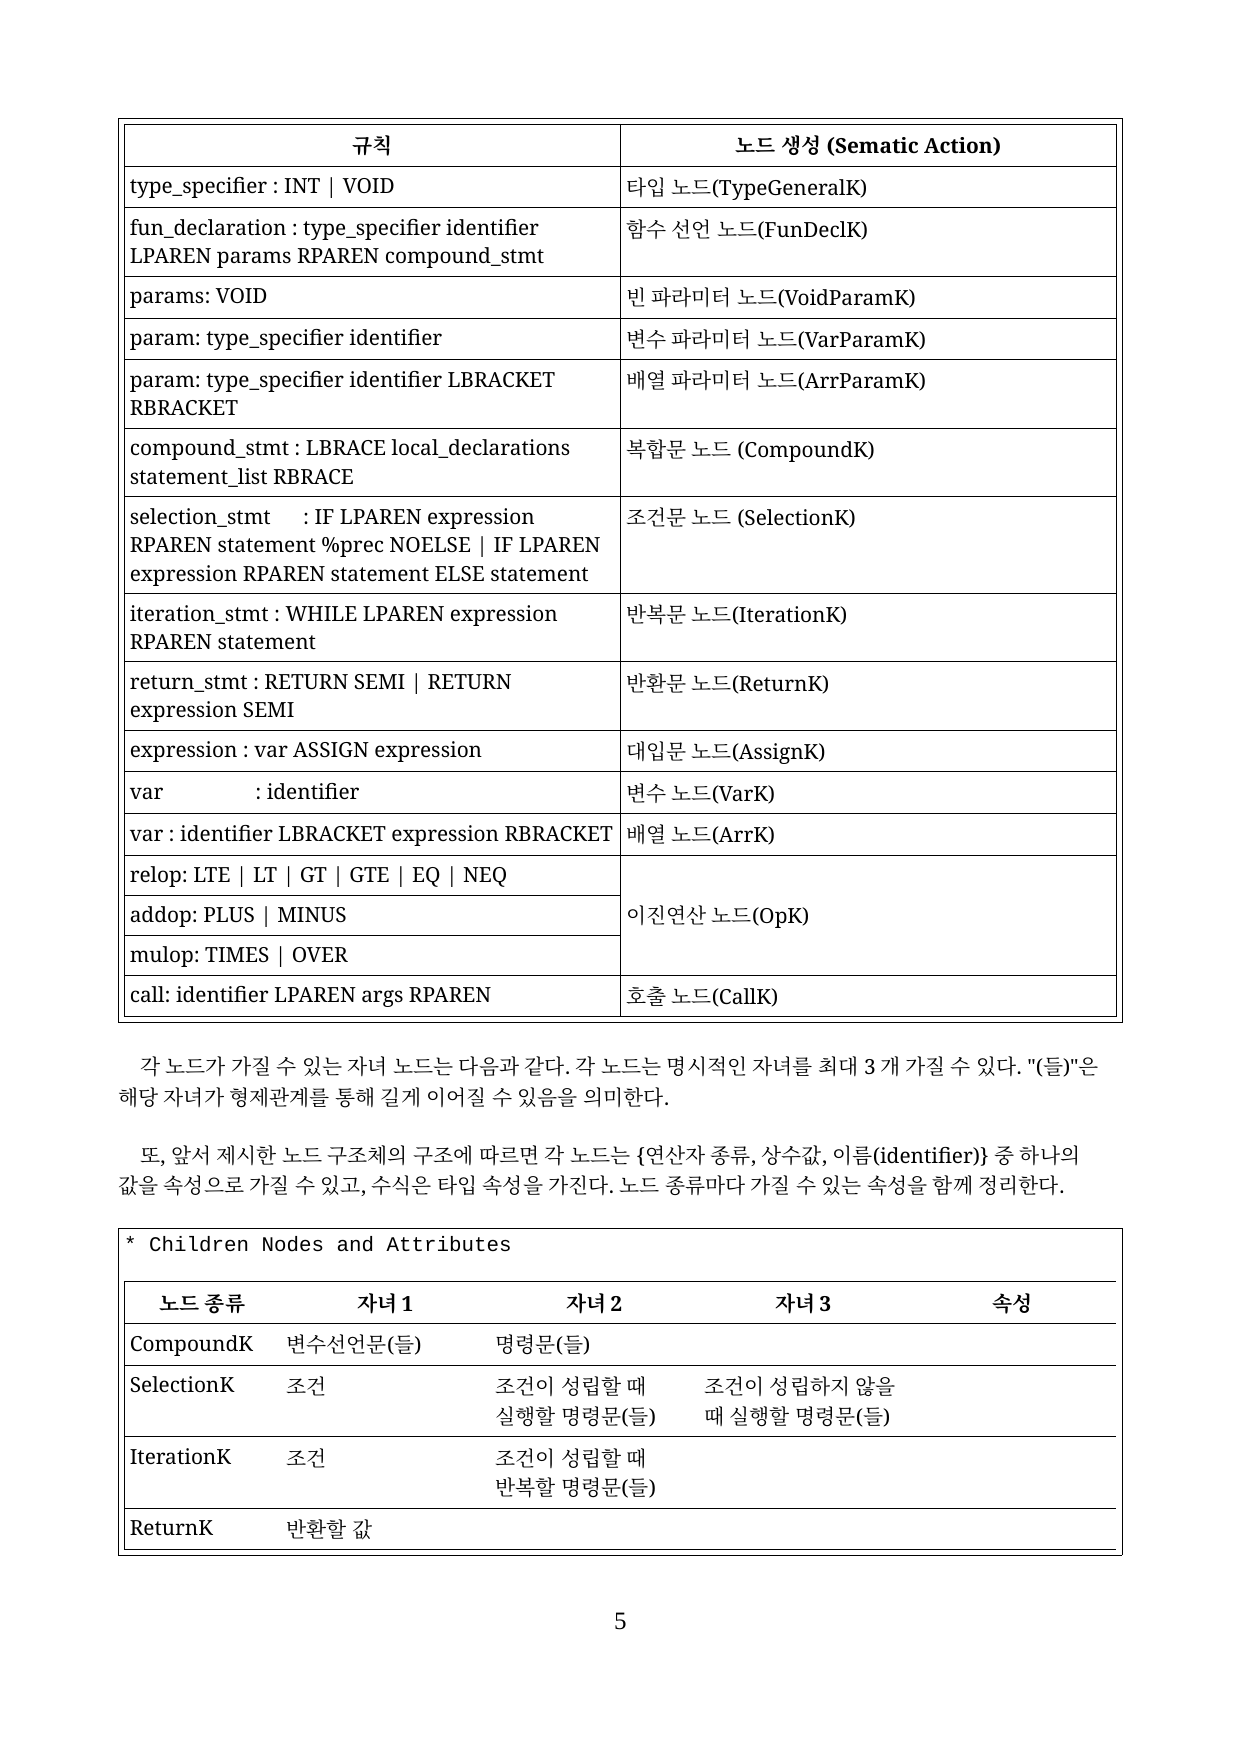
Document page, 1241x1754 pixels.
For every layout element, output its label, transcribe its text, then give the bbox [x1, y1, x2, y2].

table_header 속성 [908, 1282, 1116, 1323]
table_cell [490, 1509, 698, 1549]
table_cell var : identifier [125, 772, 620, 813]
table_header * Children Nodes and Attributes [119, 1229, 1122, 1555]
table_cell params: VOID [125, 277, 620, 317]
table_header 노드 생성 (Sematic Action) [621, 125, 1116, 166]
table_cell 명령문(들) [490, 1324, 698, 1364]
table_cell IterationK [125, 1437, 281, 1508]
table_cell 배열 노드(ArrK) [621, 814, 1116, 855]
table_cell call: identifier LPAREN args RPAREN [125, 976, 620, 1016]
table_cell [698, 1437, 907, 1508]
table_cell 반환할 값 [281, 1509, 489, 1549]
table_cell 조건 [281, 1366, 489, 1436]
table_header 규칙 [125, 125, 620, 166]
table_cell [908, 1324, 1116, 1364]
table_cell ReturnK [125, 1509, 281, 1549]
table_cell [908, 1437, 1116, 1508]
table_header 자녀1 [281, 1282, 489, 1323]
table_cell CompoundK [125, 1324, 281, 1364]
table_cell 변수선언문(들) [281, 1324, 489, 1364]
table_cell var : identifier LBRACKET expression RBRACKET [125, 814, 620, 855]
table_cell param: type_specifier identifier LBRACKET RBRACKET [125, 360, 620, 427]
table_header [119, 119, 1122, 1022]
table_cell return_stmt : RETURN SEMI | RETURN expression SEMI [125, 662, 620, 730]
table_cell 타입 노드(TypeGeneralK) [621, 167, 1116, 207]
table_cell [698, 1509, 907, 1549]
table_cell iteration_stmt : WHILE LPAREN expression RPAREN statement [125, 594, 620, 661]
table_cell param: type_specifier identifier [125, 319, 620, 359]
table_cell 대입문 노드(AssignK) [621, 731, 1116, 771]
table_cell 조건 [281, 1437, 489, 1508]
table_cell 변수 파라미터 노드(VarParamK) [621, 319, 1116, 359]
table_cell SelectionK [125, 1366, 281, 1436]
table_cell 반환문 노드(ReturnK) [621, 662, 1116, 730]
table_header 자녀2 [490, 1282, 698, 1323]
table_cell 복합문 노드 (CompoundK) [621, 429, 1116, 496]
table_cell [908, 1509, 1116, 1549]
table_header 자녀3 [698, 1282, 907, 1323]
table_cell type_specifier : INT | VOID [125, 167, 620, 207]
table_cell 배열 파라미터 노드(ArrParamK) [621, 360, 1116, 427]
table_cell 조건문 노드 (SelectionK) [621, 497, 1116, 593]
table_cell 조건이 성립하지 않을 때 실행할 명령문(들) [698, 1366, 907, 1436]
table_cell 조건이 성립할 때 반복할 명령문(들) [490, 1437, 698, 1508]
text 각 노드가 가질 수 있는 자녀 노드는 다음과 같다. 각 노드는 명시적인 자녀를 최대 3개 가질 수 있다. "(들)"은 해당 자녀가 형제관계를 통해 길게 이어질 수 있음을 의미한다. [118, 1051, 1122, 1111]
table_cell 이진연산 노드(OpK) [621, 856, 1116, 975]
text 또, 앞서 제시한 노드 구조체의 구조에 따르면 각 노드는 {연산자 종류, 상수값, 이름(identifier)} 중 하나의 값을 속성으로 가질 수 있고, 수식은 타입 속성을 가진다. 노드 종류마다 가질 수 있는 속성을 함께 정리한다. [118, 1139, 1122, 1200]
table_cell mulop: TIMES | OVER [125, 936, 620, 975]
table_cell selection_stmt : IF LPAREN expression RPAREN statement %prec NOELSE | IF LPAREN expression RPAREN statement ELSE statement [125, 497, 620, 593]
table_cell fun_declaration : type_specifier identifier LPAREN params RPAREN compound_stmt [125, 208, 620, 276]
table_cell 조건이 성립할 때 실행할 명령문(들) [490, 1366, 698, 1436]
table_cell 함수 선언 노드(FunDeclK) [621, 208, 1116, 276]
table_cell [698, 1324, 907, 1364]
table_header 노드 종류 [125, 1282, 281, 1323]
table_cell addop: PLUS | MINUS [125, 896, 620, 935]
table_cell 호출 노드(CallK) [621, 976, 1116, 1016]
table_cell expression : var ASSIGN expression [125, 731, 620, 771]
table_cell [908, 1366, 1116, 1436]
table_cell 변수 노드(VarK) [621, 772, 1116, 813]
table_cell compound_stmt : LBRACE local_declarations statement_list RBRACE [125, 429, 620, 496]
table_cell 빈 파라미터 노드(VoidParamK) [621, 277, 1116, 317]
table_cell relop: LTE | LT | GT | GTE | EQ | NEQ [125, 856, 620, 895]
table_cell 반복문 노드(IterationK) [621, 594, 1116, 661]
